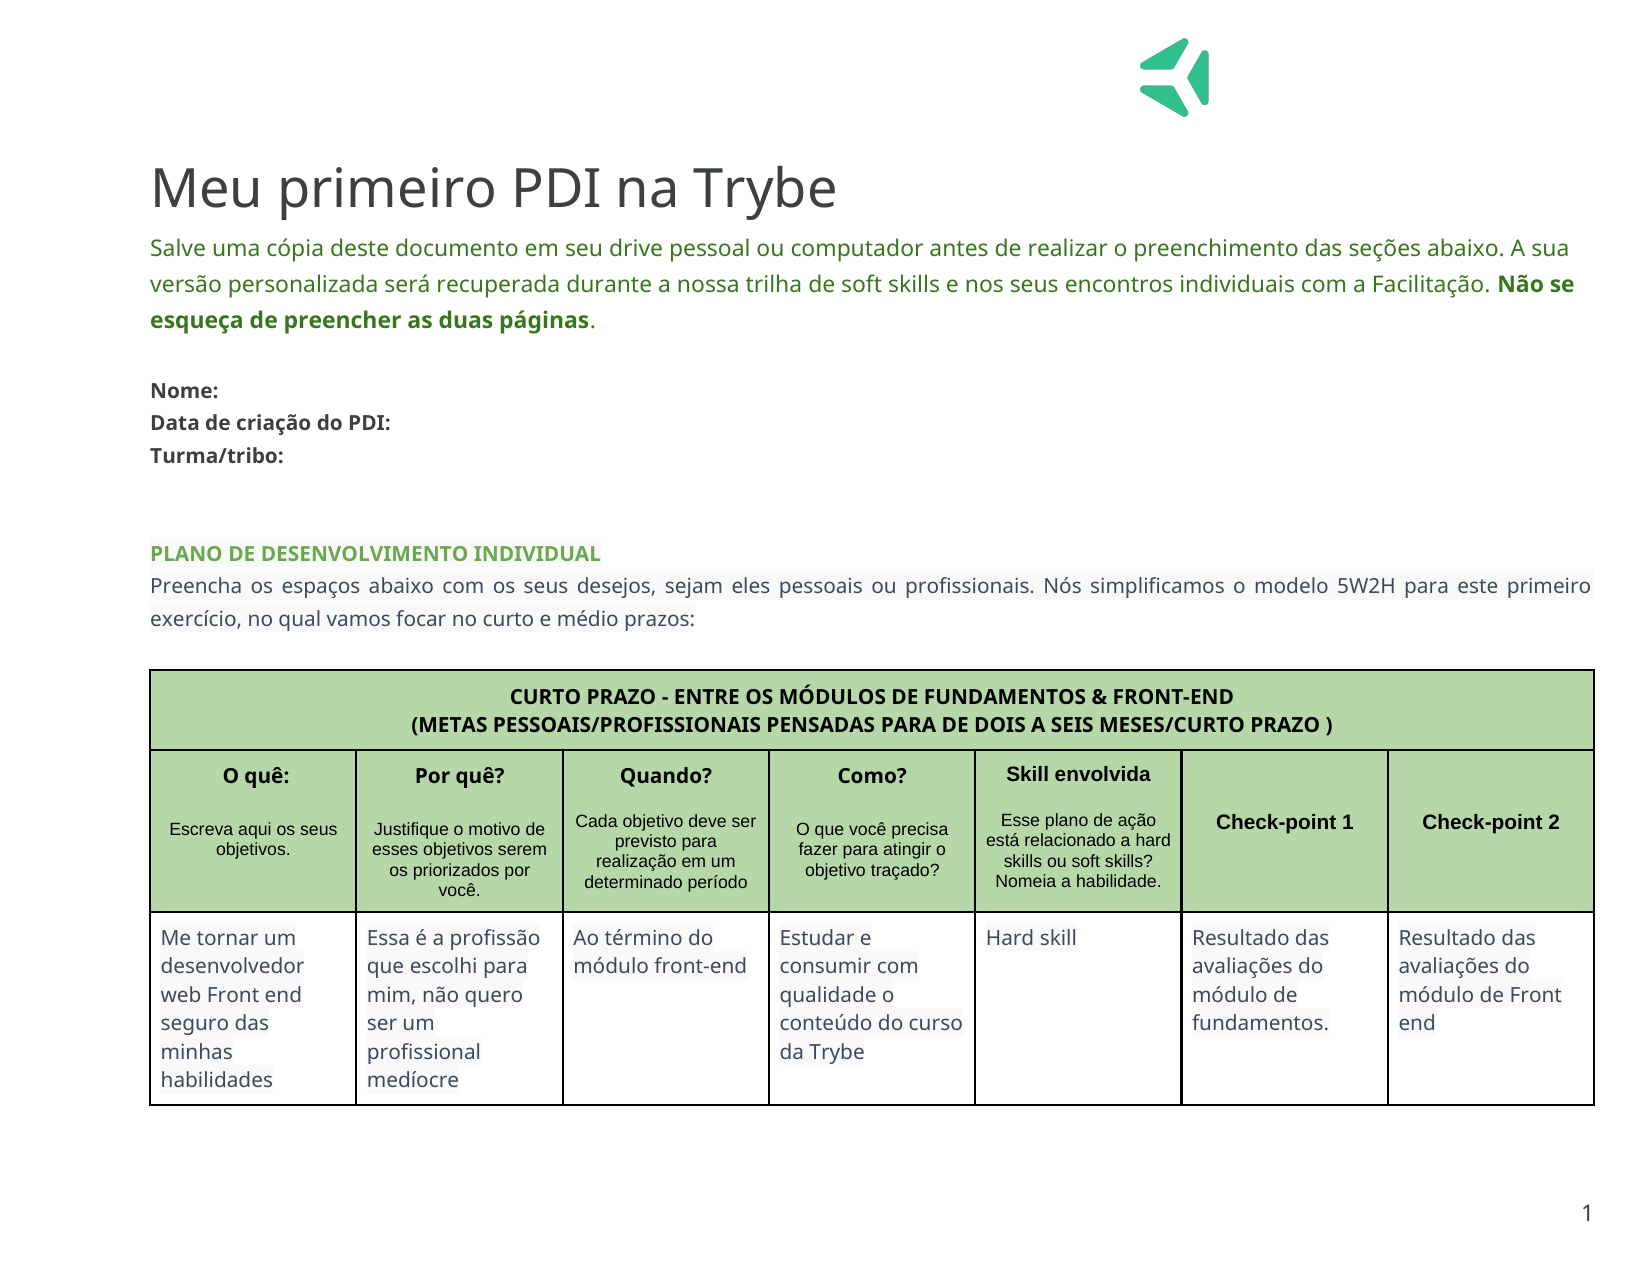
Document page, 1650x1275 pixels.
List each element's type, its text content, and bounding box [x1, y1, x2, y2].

table_cell Quando? Cada objetivo deve ser previsto para realização em um determinado período [564, 751, 768, 911]
title Meu primeiro PDI na Trybe [150, 150, 1594, 224]
text Preencha os espaços abaixo com os seus desejos, sejam eles pessoais ou profissionais. Nós simplificamos o modelo 5W2H para este primeiro exercício, no qual vamos focar no curto e médio prazos: [150, 571, 1594, 632]
table_cell Resultado das avaliações do módulo de Front end [1389, 913, 1593, 1104]
text PLANO DE DESENVOLVIMENTO INDIVIDUAL [150, 539, 1594, 567]
table_cell Check-point 2 [1389, 751, 1593, 911]
table_cell Resultado das avaliações do módulo de fundamentos. [1183, 913, 1387, 1104]
table_cell Ao término do módulo front-end [564, 913, 768, 1104]
table_cell Me tornar um desenvolvedor web Front end seguro das minhas habilidades [151, 913, 355, 1104]
text Nome: [150, 376, 1594, 404]
text Salve uma cópia deste documento em seu drive pessoal ou computador antes de realizar o preenchimento das seções abaixo. A sua versão personalizada será recuperada durante a nossa trilha de soft skills e nos seus encontros individuais com a Facilitação. Não se esqueça de preencher as duas páginas. [150, 232, 1594, 335]
table_cell Check-point 1 [1183, 751, 1387, 911]
table_cell Estudar e consumir com qualidade o conteúdo do curso da Trybe [770, 913, 974, 1104]
table_cell Hard skill [976, 913, 1180, 1104]
picture [1132, 29, 1219, 99]
table_header CURTO PRAZO - ENTRE OS MÓDULOS DE FUNDAMENTOS & FRONT-END (METAS PESSOAIS/PROFISSIONAIS PENSADAS PARA DE DOIS A SEIS MESES/CURTO PRAZO ) [151, 671, 1593, 749]
table_cell Por quê? Justifique o motivo de esses objetivos serem os priorizados por você. [357, 751, 562, 911]
text Data de criação do PDI: [150, 408, 1594, 437]
text Turma/tribo: [150, 441, 1594, 469]
table_cell Como? O que você precisa fazer para atingir o objetivo traçado? [770, 751, 974, 911]
table_cell O quê: Escreva aqui os seus objetivos. [151, 751, 355, 911]
table_cell Essa é a profissão que escolhi para mim, não quero ser um profissional medíocre [357, 913, 562, 1104]
table_cell Skill envolvida Esse plano de ação está relacionado a hard skills ou soft skills? Nomeia a habilidade. [976, 751, 1180, 911]
